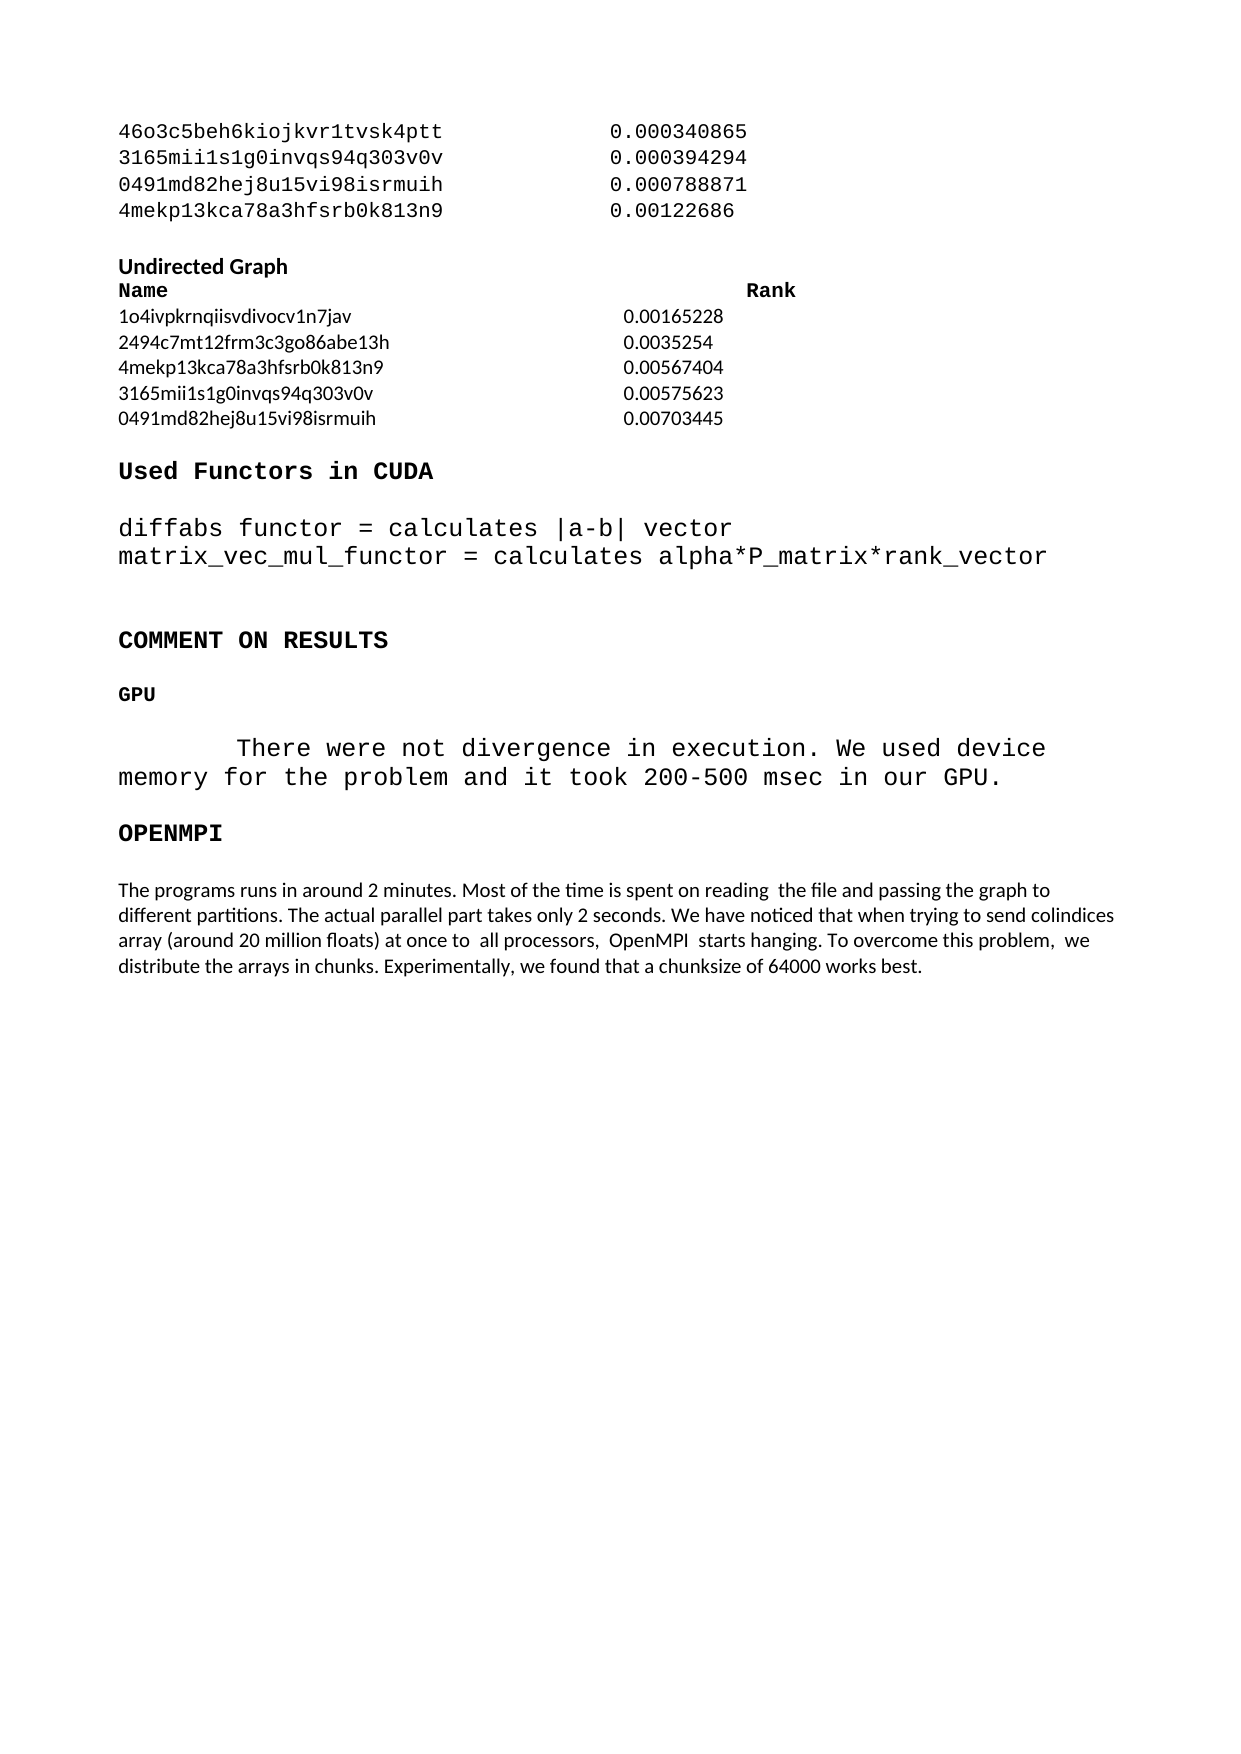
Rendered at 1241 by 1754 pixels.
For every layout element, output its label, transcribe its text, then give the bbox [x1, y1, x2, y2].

text matrix_vec_mul_functor = calculates alpha*P_matrix*rank_vector [118, 543, 1122, 572]
text 1o4ivpkrnqiisvdivocv1n7jav 0.00165228 [118, 304, 1122, 329]
text Undirected Graph [118, 252, 1122, 280]
text There were not divergence in execution. We used device memory for the problem and it took 200-500 msec in our GPU. [118, 736, 1122, 792]
text 0491md82hej8u15vi98isrmuih 0.00703445 [118, 405, 1122, 431]
text 46o3c5beh6kiojkvr1tvsk4ptt 0.000340865 [118, 118, 1122, 144]
text Name Rank [118, 280, 1122, 304]
text 3165mii1s1g0invqs94q303v0v 0.00575623 [118, 380, 1122, 405]
text 4mekp13kca78a3hfsrb0k813n9 0.00567404 [118, 354, 1122, 380]
text diffabs functor = calculates |a-b| vector [118, 515, 1122, 543]
text 4mekp13kca78a3hfsrb0k813n9 0.00122686 [118, 197, 1122, 224]
text 2494c7mt12frm3c3go86abe13h 0.0035254 [118, 329, 1122, 354]
text 0491md82hej8u15vi98isrmuih 0.000788871 [118, 171, 1122, 197]
text Used Functors in CUDA [118, 459, 1122, 487]
text OPENMPI [118, 821, 1122, 849]
text GPU [118, 684, 1122, 708]
text The programs runs in around 2 minutes. Most of the time is spent on reading the file and passing the graph to different partitions. The actual parallel part takes only 2 seconds. We have noticed that when trying to send colindices array (around 20 million floats) at once to all processors, OpenMPI starts hanging. To overcome this problem, we distribute the arrays in chunks. Experimentally, we found that a chunksize of 64000 works best. [118, 877, 1122, 978]
text 3165mii1s1g0invqs94q303v0v 0.000394294 [118, 144, 1122, 171]
text COMMENT ON RESULTS [118, 628, 1122, 656]
